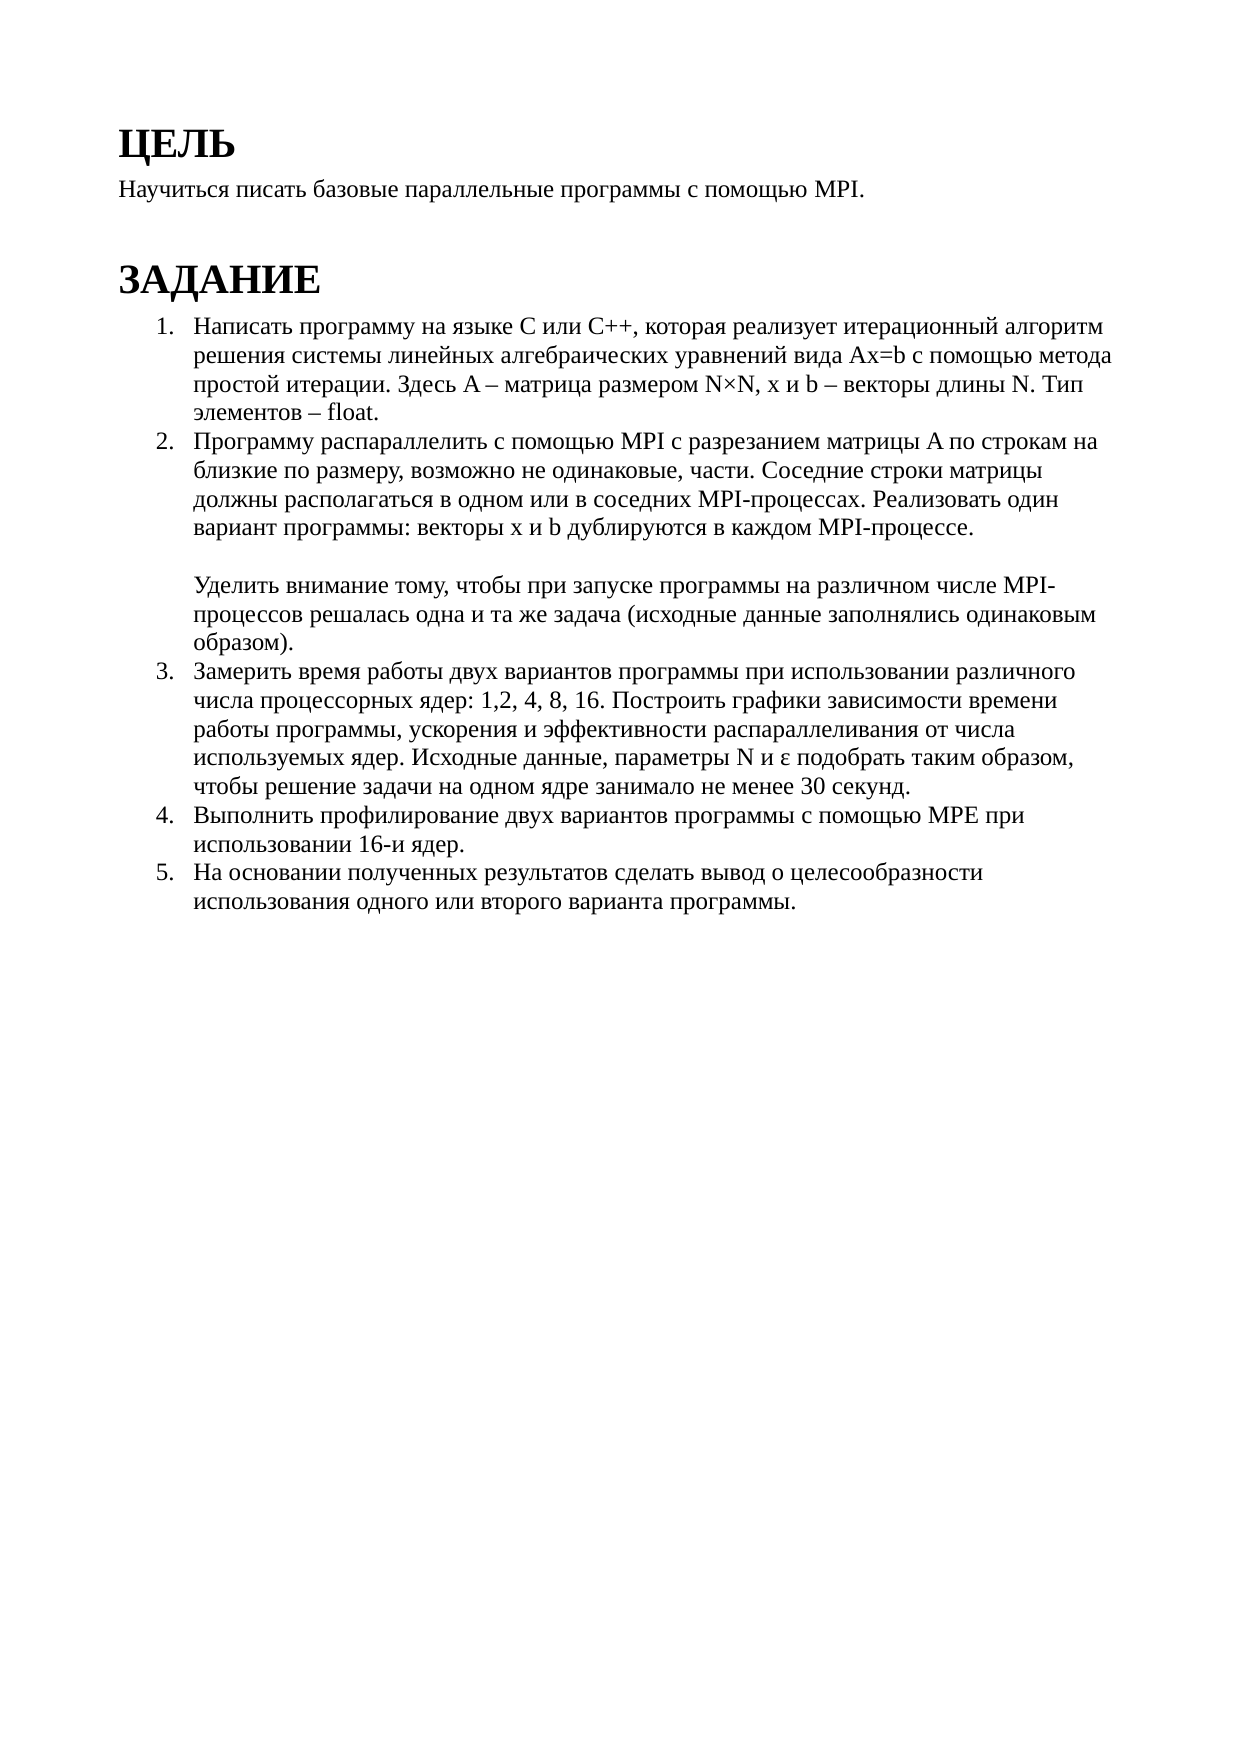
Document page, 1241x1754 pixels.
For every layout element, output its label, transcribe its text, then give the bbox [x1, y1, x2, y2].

text Научиться писать базовые параллельные программы с помощью MPI. [118, 174, 1116, 203]
list Выполнить профилирование двух вариантов программы с помощью MPE при использовании 16-и ядер. [156, 800, 1122, 857]
list Замерить время работы двух вариантов программы при использовании различного числа процессорных ядер: 1,2, 4, 8, 16. Построить графики зависимости времени работы программы, ускорения и эффективности распараллеливания от числа используемых ядер. Исходные данные, параметры N и ε подобрать таким образом, чтобы решение задачи на одном ядре занимало не менее 30 секунд. [156, 656, 1122, 800]
subtitle ЗАДАНИЕ [118, 255, 1122, 303]
subtitle ЦЕЛЬ [118, 118, 1122, 166]
list Уделить внимание тому, чтобы при запуске программы на различном числе MPI-процессов решалась одна и та же задача (исходные данные заполнялись одинаковым образом). [156, 570, 1122, 656]
list Написать программу на языке C или C++, которая реализует итерационный алгоритм решения системы линейных алгебраических уравнений вида Ax=b с помощью метода простой итерации. Здесь A – матрица размером N×N, x и b – векторы длины N. Тип элементов – float. [156, 311, 1122, 426]
list Программу распараллелить с помощью MPI с разрезанием матрицы A по строкам на близкие по размеру, возможно не одинаковые, части. Соседние строки матрицы должны располагаться в одном или в соседних MPI-процессах. Реализовать один вариант программы: векторы x и b дублируются в каждом MPI-процессе. [156, 426, 1122, 541]
list На основании полученных результатов сделать вывод о целесообразности использования одного или второго варианта программы. [156, 857, 1122, 915]
